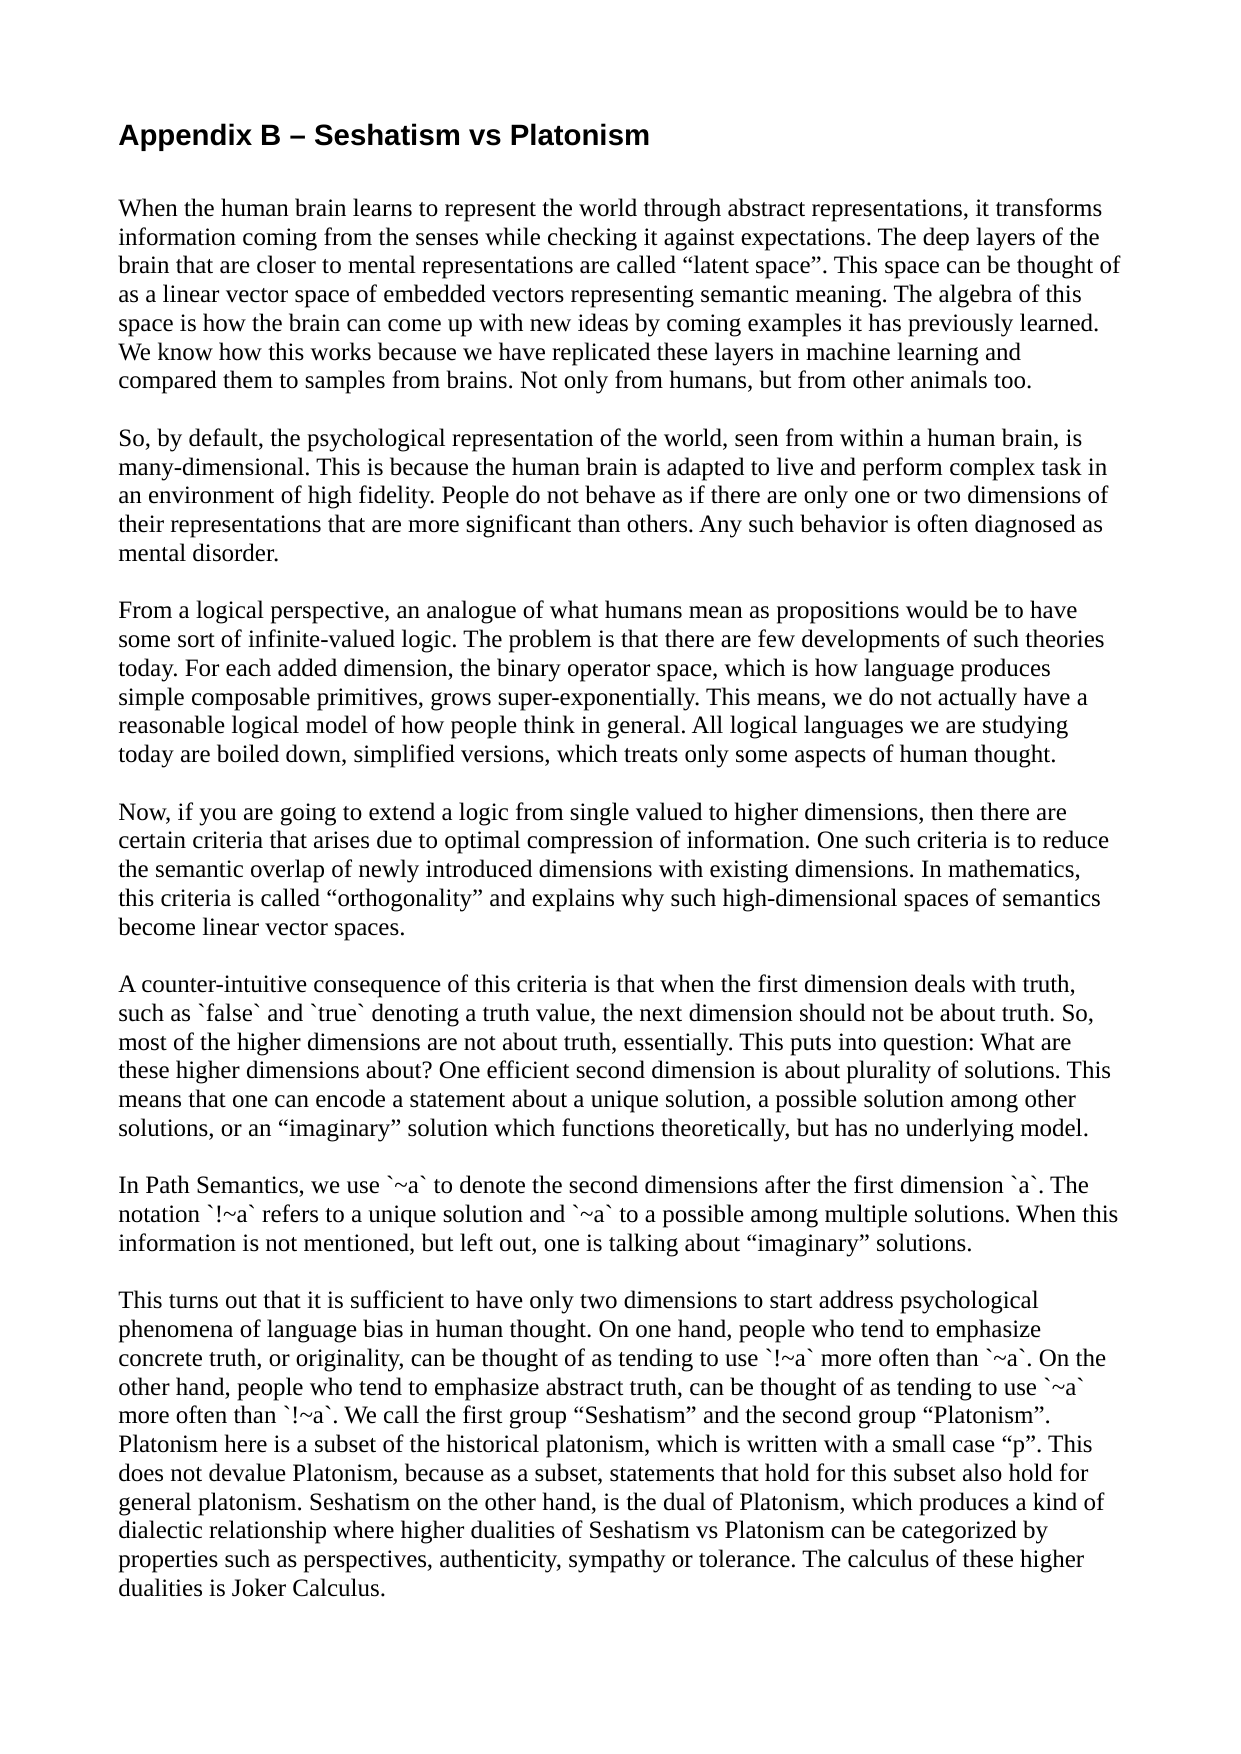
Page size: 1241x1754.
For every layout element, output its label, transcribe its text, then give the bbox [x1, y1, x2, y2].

subtitle Appendix B – Seshatism vs Platonism [118, 118, 1122, 152]
text So, by default, the psychological representation of the world, seen from within a human brain, is many-dimensional. This is because the human brain is adapted to live and perform complex task in an environment of high fidelity. People do not behave as if there are only one or two dimensions of their representations that are more significant than others. Any such behavior is often diagnosed as mental disorder. [118, 423, 1122, 567]
text A counter-intuitive consequence of this criteria is that when the first dimension deals with truth, such as `false` and `true` denoting a truth value, the next dimension should not be about truth. So, most of the higher dimensions are not about truth, essentially. This puts into question: What are these higher dimensions about? One efficient second dimension is about plurality of solutions. This means that one can encode a statement about a unique solution, a possible solution among other solutions, or an “imaginary” solution which functions theoretically, but has no underlying model. [118, 969, 1122, 1142]
text In Path Semantics, we use `~a` to denote the second dimensions after the first dimension `a`. The notation `!~a` refers to a unique solution and `~a` to a possible among multiple solutions. When this information is not mentioned, but left out, one is talking about “imaginary” solutions. [118, 1171, 1122, 1257]
text Now, if you are going to extend a logic from single valued to higher dimensions, then there are certain criteria that arises due to optimal compression of information. One such criteria is to reduce the semantic overlap of newly introduced dimensions with existing dimensions. In mathematics, this criteria is called “orthogonality” and explains why such high-dimensional spaces of semantics become linear vector spaces. [118, 797, 1122, 941]
text This turns out that it is sufficient to have only two dimensions to start address psychological phenomena of language bias in human thought. On one hand, people who tend to emphasize concrete truth, or originality, can be thought of as tending to use `!~a` more often than `~a`. On the other hand, people who tend to emphasize abstract truth, can be thought of as tending to use `~a` more often than `!~a`. We call the first group “Seshatism” and the second group “Platonism”. Platonism here is a subset of the historical platonism, which is written with a small case “p”. This does not devalue Platonism, because as a subset, statements that hold for this subset also hold for general platonism. Seshatism on the other hand, is the dual of Platonism, which produces a kind of dialectic relationship where higher dualities of Seshatism vs Platonism can be categorized by properties such as perspectives, authenticity, sympathy or tolerance. The calculus of these higher dualities is Joker Calculus. [118, 1286, 1122, 1602]
text When the human brain learns to represent the world through abstract representations, it transforms information coming from the senses while checking it against expectations. The deep layers of the brain that are closer to mental representations are called “latent space”. This space can be thought of as a linear vector space of embedded vectors representing semantic meaning. The algebra of this space is how the brain can come up with new ideas by coming examples it has previously learned. We know how this works because we have replicated these layers in machine learning and compared them to samples from brains. Not only from humans, but from other animals too. [118, 193, 1122, 394]
text From a logical perspective, an analogue of what humans mean as propositions would be to have some sort of infinite-valued logic. The problem is that there are few developments of such theories today. For each added dimension, the binary operator space, which is how language produces simple composable primitives, grows super-exponentially. This means, we do not actually have a reasonable logical model of how people think in general. All logical languages we are studying today are boiled down, simplified versions, which treats only some aspects of human thought. [118, 596, 1122, 768]
